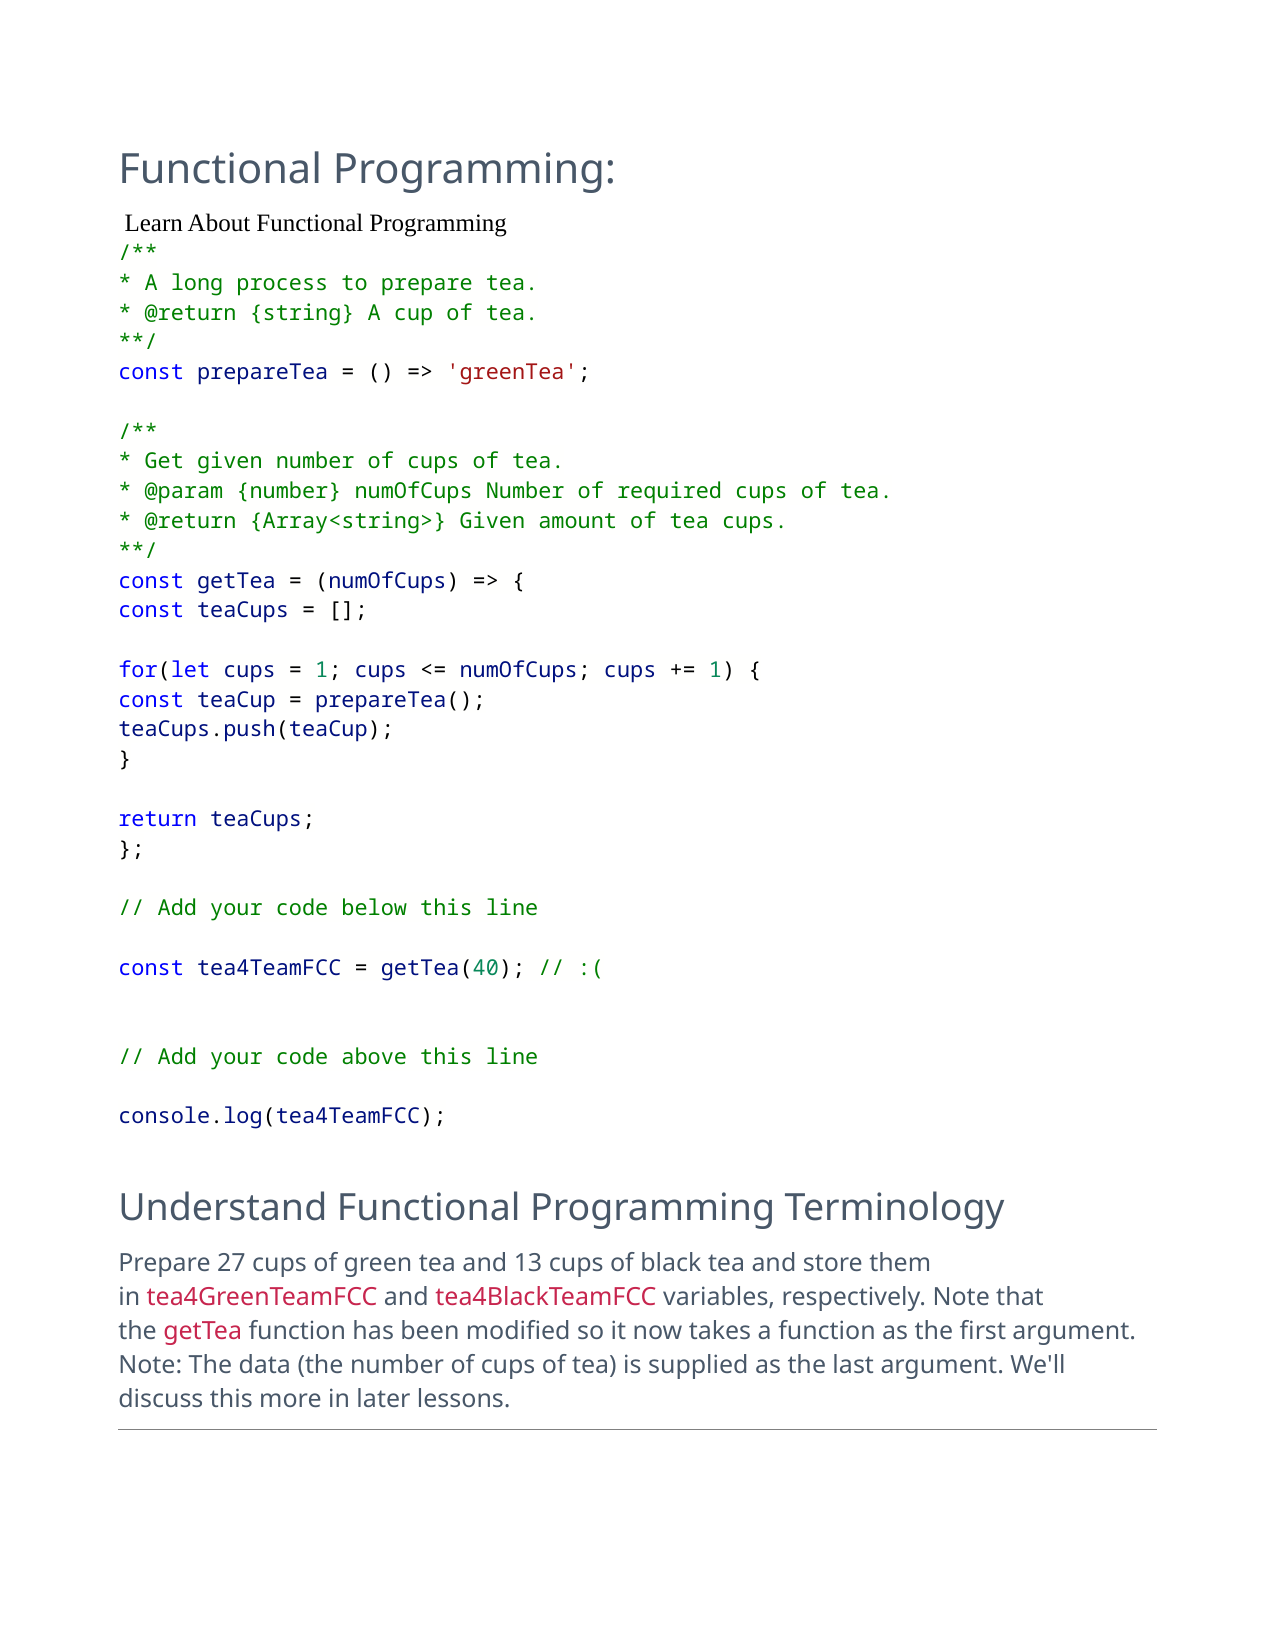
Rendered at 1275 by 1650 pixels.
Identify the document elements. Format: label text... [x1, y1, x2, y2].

text }; [118, 832, 1157, 862]
text // Add your code above this line [118, 1041, 1157, 1071]
text // Add your code below this line [118, 892, 1157, 922]
text } [118, 743, 1157, 773]
text Prepare 27 cups of green tea and 13 cups of black tea and store them in tea4GreenTeamFCC and tea4BlackTeamFCC variables, respectively. Note that the getTea function has been modified so it now takes a function as the first argument. Note: The data (the number of cups of tea) is supplied as the last argument. We'll discuss this more in later lessons. [118, 1244, 1157, 1414]
text for(let cups = 1; cups <= numOfCups; cups += 1) { [118, 654, 1157, 684]
text teaCups.push(teaCup); [118, 713, 1157, 743]
text const tea4TeamFCC = getTea(40); // :( [118, 951, 1157, 981]
text /** [118, 416, 1157, 445]
text * A long process to prepare tea. [118, 267, 1157, 297]
text **/ [118, 535, 1157, 564]
text **/ [118, 326, 1157, 356]
text * @return {string} A cup of tea. [118, 297, 1157, 326]
text const prepareTea = () => 'greenTea'; [118, 356, 1157, 386]
text * @return {Array<string>} Given amount of tea cups. [118, 505, 1157, 535]
text const getTea = (numOfCups) => { [118, 564, 1157, 594]
text return teaCups; [118, 803, 1157, 832]
text * Get given number of cups of tea. [118, 445, 1157, 475]
text Learn About Functional Programming [118, 208, 1157, 237]
text /** [118, 237, 1157, 267]
text const teaCups = []; [118, 594, 1157, 624]
text console.log(tea4TeamFCC); [118, 1100, 1157, 1130]
subtitle Understand Functional Programming Terminology [118, 1181, 1157, 1232]
text const teaCup = prepareTea(); [118, 684, 1157, 713]
subtitle Functional Programming: [118, 139, 1157, 196]
text * @param {number} numOfCups Number of required cups of tea. [118, 475, 1157, 505]
